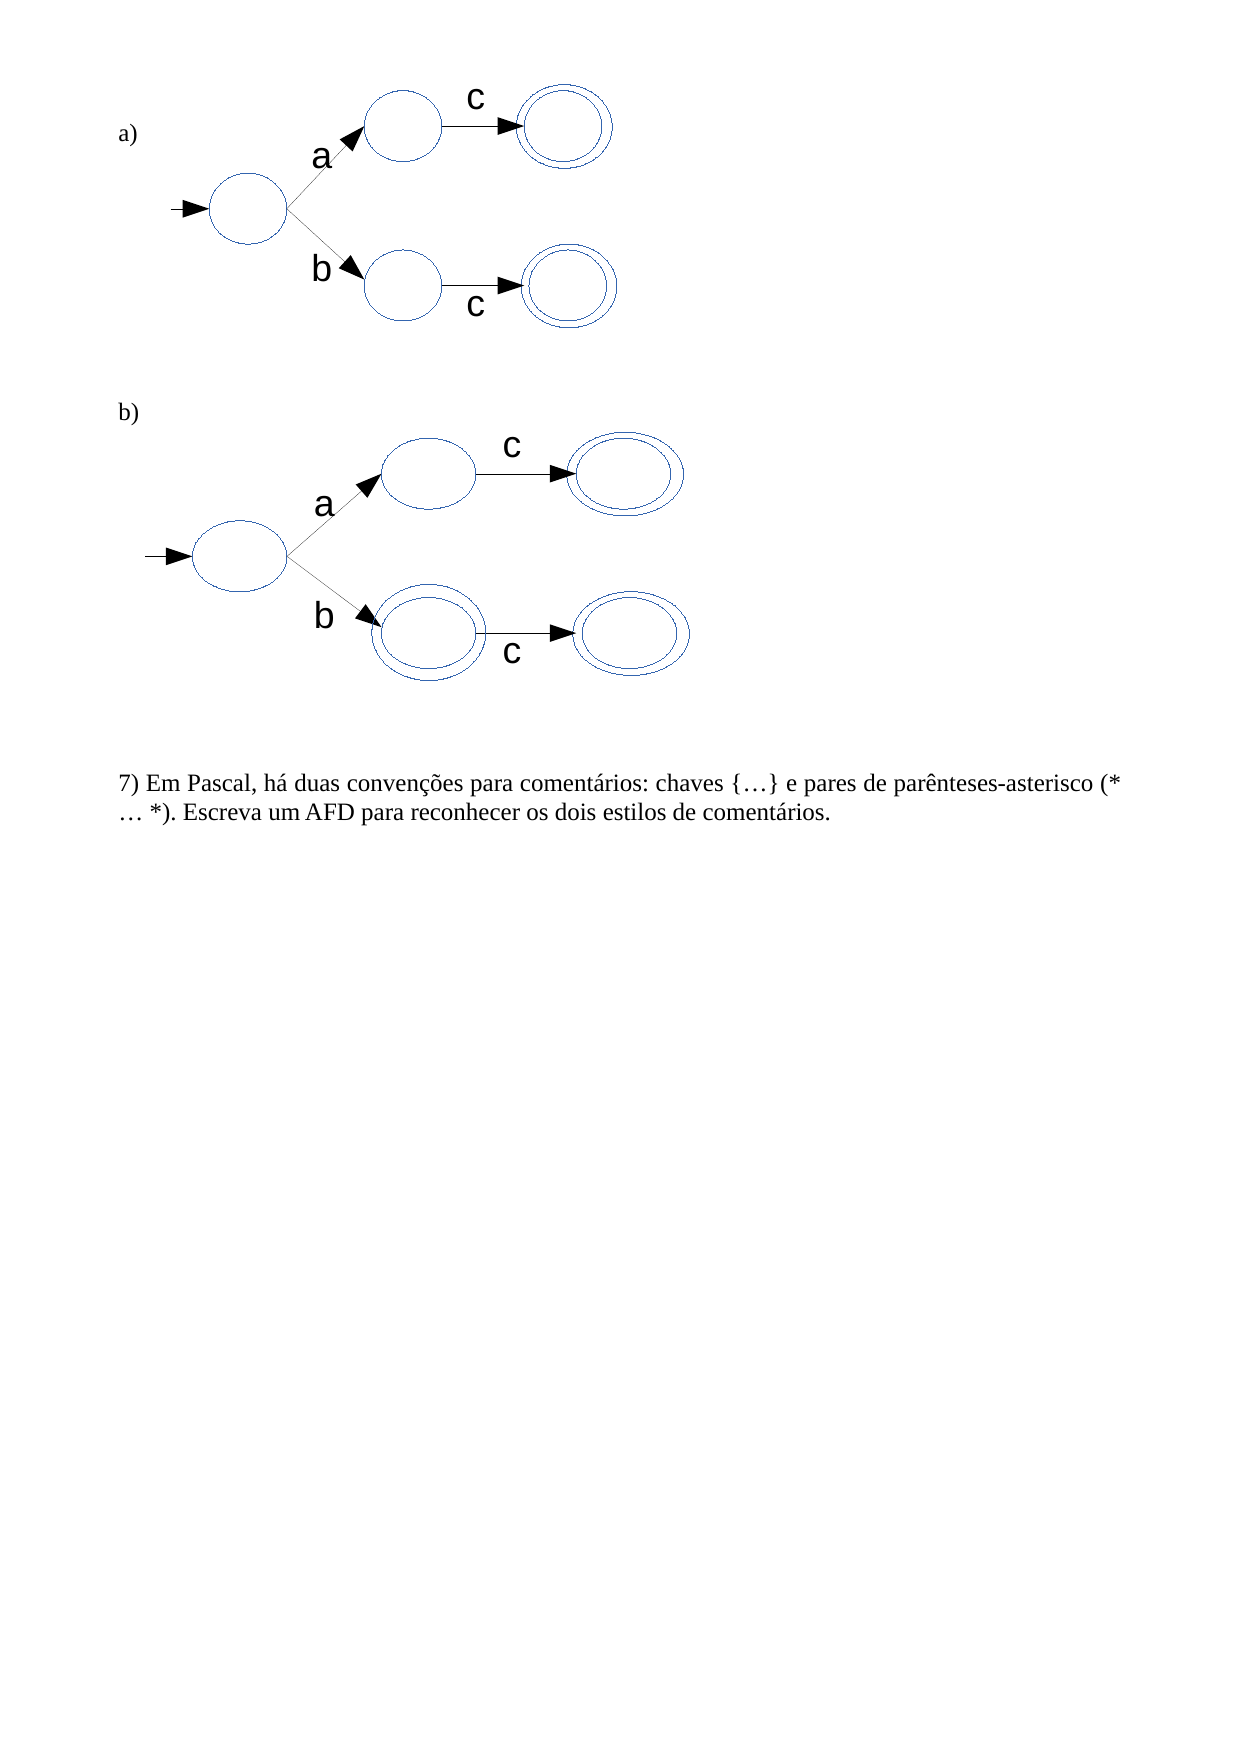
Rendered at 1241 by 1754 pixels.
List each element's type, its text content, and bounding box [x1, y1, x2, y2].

text a) [118, 118, 1122, 147]
text 7) Em Pascal, há duas convenções para comentários: chaves {…} e pares de parênteses-asterisco (* … *). Escreva um AFD para reconhecer os dois estilos de comentários. [118, 768, 1122, 826]
text b) [118, 397, 1122, 426]
